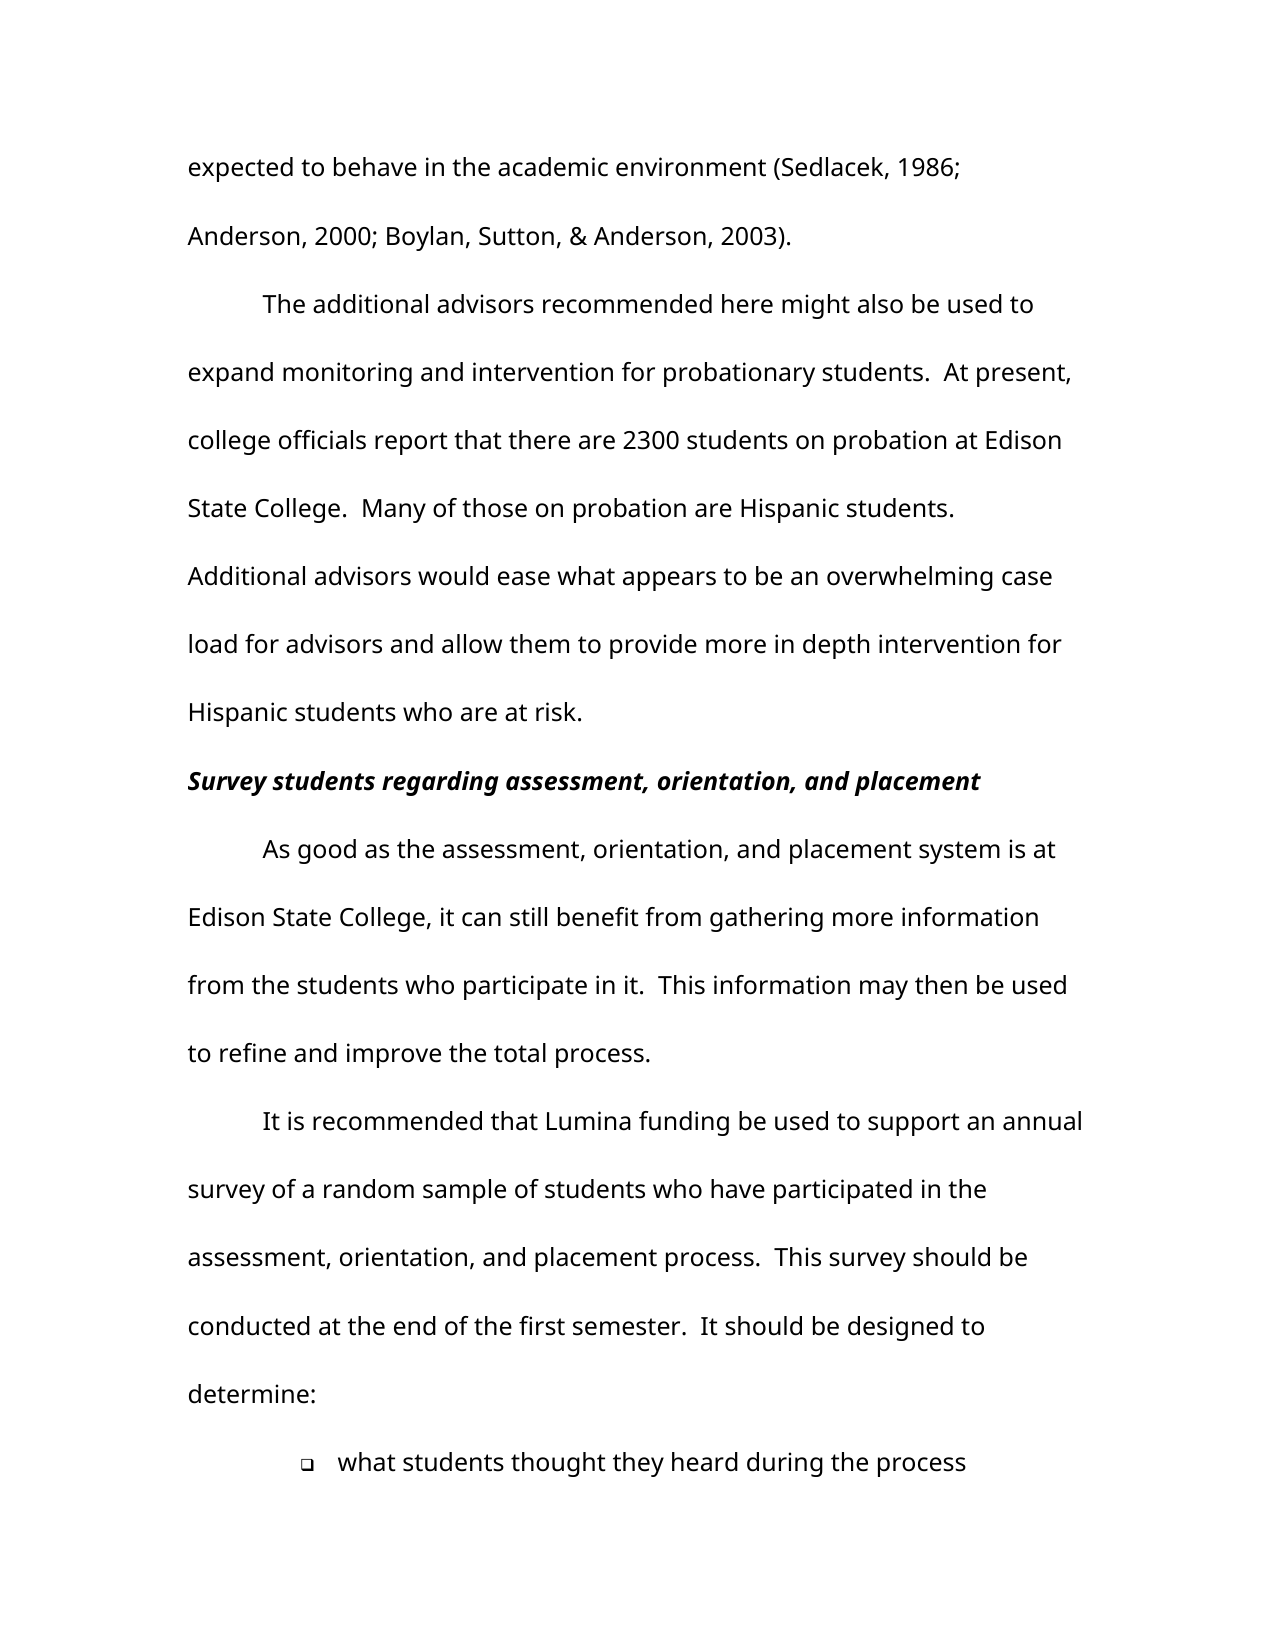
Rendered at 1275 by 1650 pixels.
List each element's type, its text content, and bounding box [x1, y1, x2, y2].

text As good as the assessment, orientation, and placement system is at Edison State College, it can still benefit from gathering more information from the students who participate in it. This information may then be used to refine and improve the total process. [187, 831, 1087, 1070]
text It is recommended that Lumina funding be used to support an annual survey of a random sample of students who have participated in the assessment, orientation, and placement process. This survey should be conducted at the end of the first semester. It should be designed to determine: [187, 1104, 1087, 1410]
text The additional advisors recommended here might also be used to expand monitoring and intervention for probationary students. At present, college officials report that there are 2300 students on probation at Edison State College. Many of those on probation are Hispanic students. Additional advisors would ease what appears to be an overwhelming case load for advisors and allow them to provide more in depth intervention for Hispanic students who are at risk. [187, 286, 1087, 729]
list what students thought they heard during the process [300, 1444, 1087, 1478]
text expected to behave in the academic environment (Sedlacek, 1986; Anderson, 2000; Boylan, Sutton, & Anderson, 2003). [187, 150, 1087, 252]
subtitle Survey students regarding assessment, orientation, and placement [187, 763, 1087, 797]
